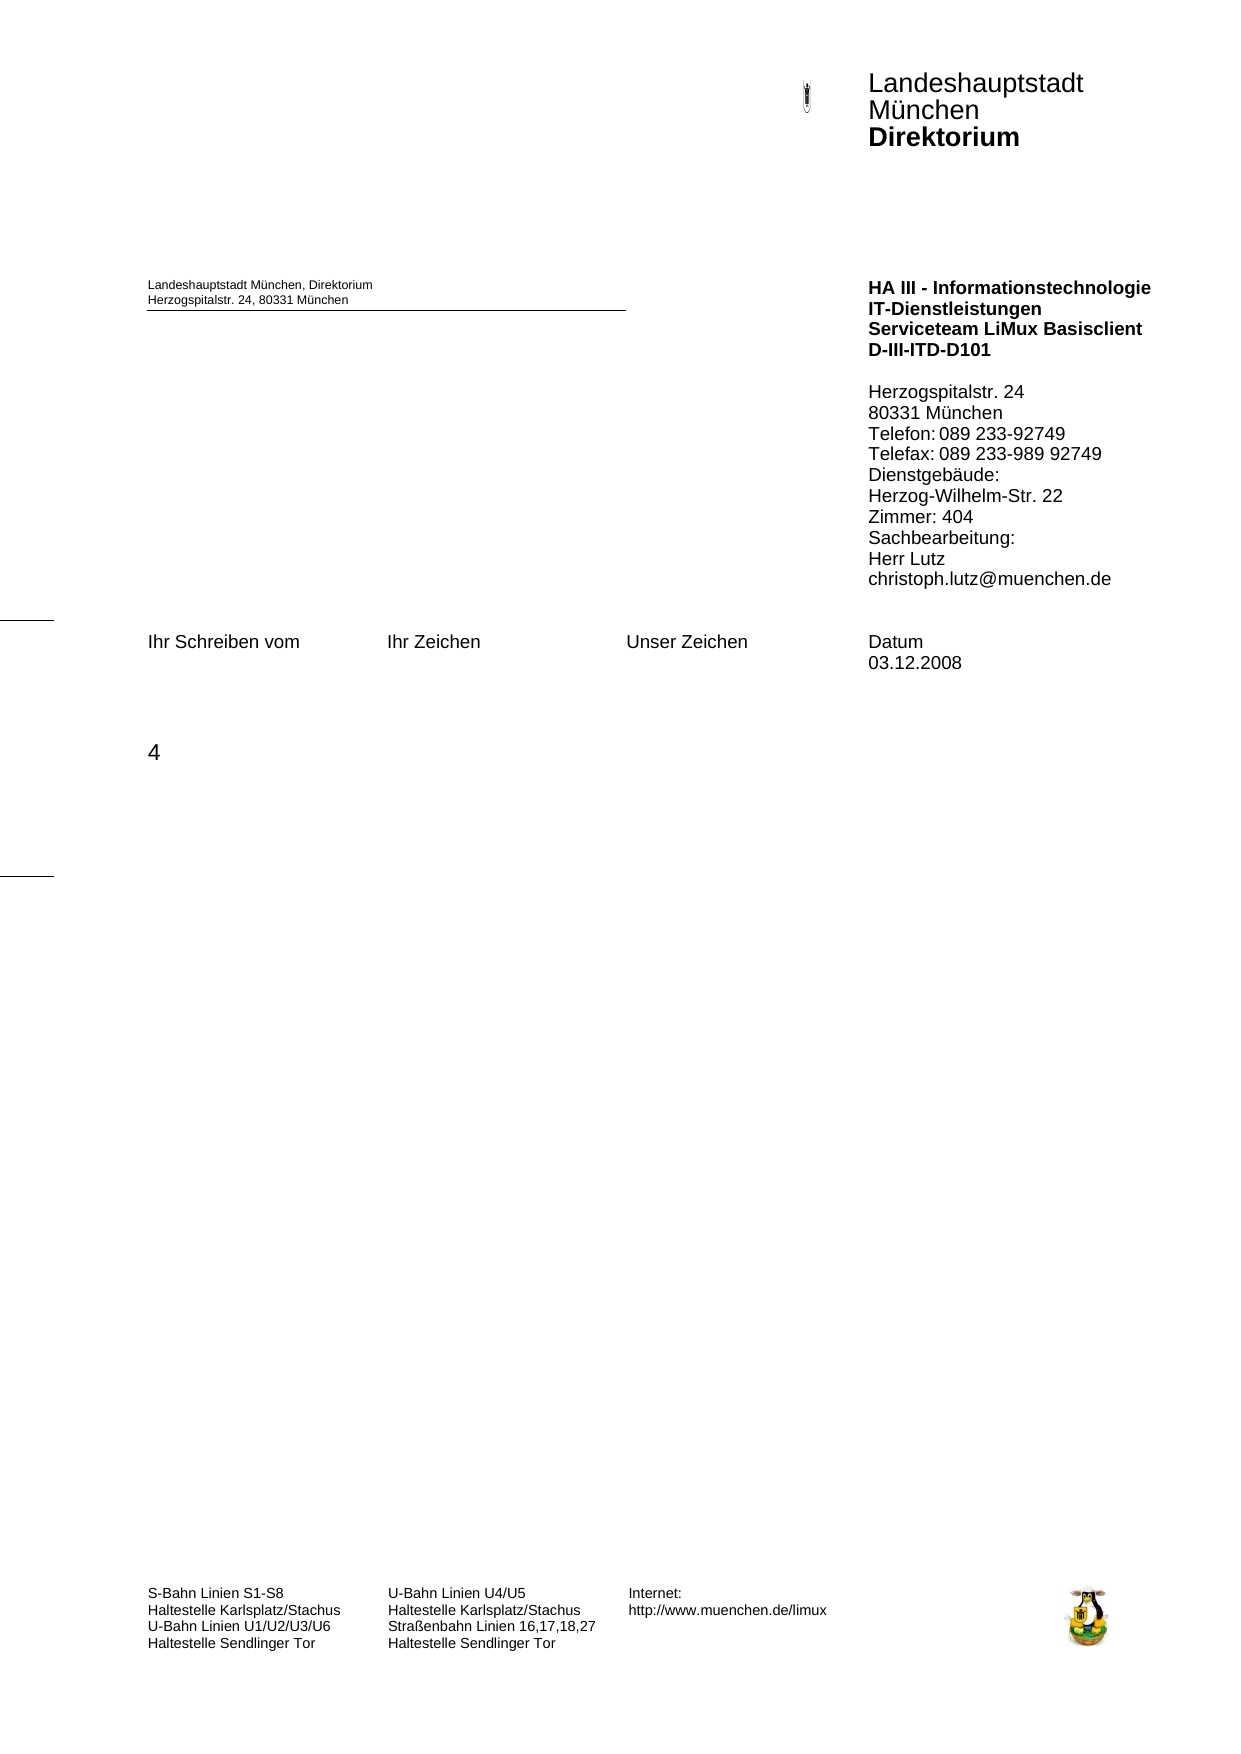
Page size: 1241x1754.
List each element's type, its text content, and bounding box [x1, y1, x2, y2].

text Landeshauptstadt [868, 71, 1199, 98]
table_header [869, 1551, 1110, 1652]
text Unser Zeichen [626, 632, 833, 653]
picture [803, 80, 811, 113]
text Direktorium [868, 125, 1199, 152]
text Landeshauptstadt München, Direktorium [148, 277, 626, 292]
text München [868, 98, 1199, 125]
text Ihr Zeichen [387, 632, 593, 653]
text 03.12.2008 [868, 653, 1108, 673]
text HA III - Informationstechnologie IT-Dienstleistungen Serviceteam LiMux Basisclient [868, 277, 1199, 340]
text Herzogspitalstr. 24, 80331 München [148, 292, 626, 307]
text Ihr Schreiben vom [148, 632, 354, 653]
picture [1063, 1585, 1109, 1647]
text 4 [148, 738, 1109, 766]
table_header U-Bahn Linien U4/U5 Haltestelle Karlsplatz/Stachus Straßenbahn Linien 16,17,18,27 Haltestelle Sendlinger Tor [388, 1551, 628, 1652]
text Datum [868, 632, 1108, 653]
table_header S-Bahn Linien S1-S8 Haltestelle Karlsplatz/Stachus U-Bahn Linien U1/U2/U3/U6 Haltestelle Sendlinger Tor [148, 1551, 388, 1652]
text D-III-ITD-D101 [868, 340, 1199, 361]
text Herzogspitalstr. 24 80331 München Telefon: 089 233-92749 Telefax: 089 233-989 92749 Dienstgebäude: Herzog-Wilhelm-Str. 22 Zimmer: 404 Sachbearbeitung: Herr Lutz christoph.lutz@muenchen.de [868, 382, 1199, 590]
table_header Internet: http://www.muenchen.de/limux [628, 1551, 869, 1652]
